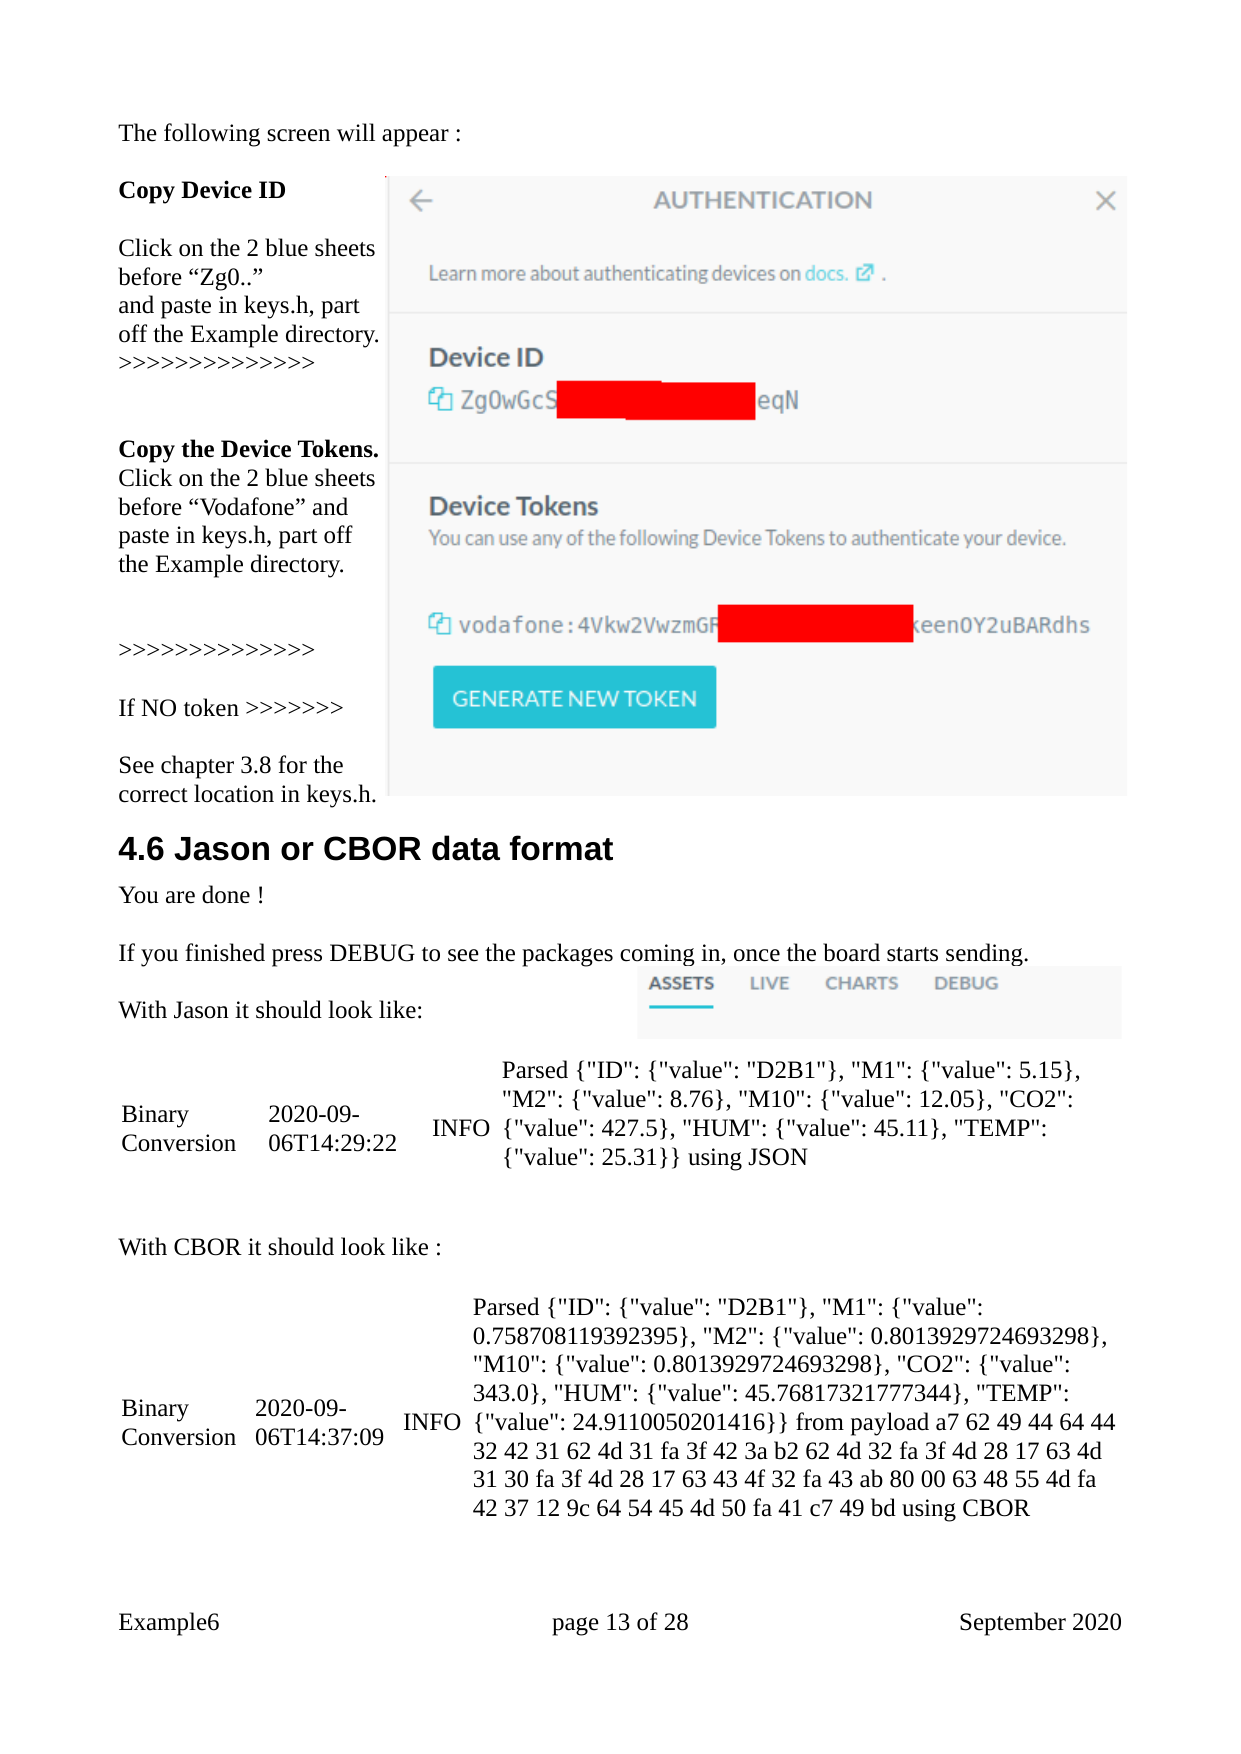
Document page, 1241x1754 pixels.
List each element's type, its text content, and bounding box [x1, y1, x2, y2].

text Click on the 2 blue sheets before “Zg0..” [118, 233, 385, 291]
table_header INFO [429, 1053, 499, 1203]
table_header INFO [400, 1289, 470, 1554]
text >>>>>>>>>>>>>> [118, 636, 385, 664]
text With CBOR it should look like : [118, 1232, 1122, 1260]
text If NO token >>>>>>> [118, 693, 385, 722]
table_header Parsed {"ID": {"value": "D2B1"}, "M1": {"value": 5.15}, "M2": {"value": 8.76}, "M10": {"value": 12.05}, "CO2": {"value": 427.5}, "HUM": {"value": 45.11}, "TEMP": {"value": 25.31}} using JSON [499, 1053, 1122, 1203]
text If you finished press DEBUG to see the packages coming in, once the board starts sending. [118, 938, 1122, 966]
table_header 2020-09-06T14:37:09 [252, 1289, 400, 1554]
text and paste in keys.h, part off the Example directory. [118, 291, 385, 348]
picture [385, 176, 1128, 796]
text You are done ! [118, 880, 1122, 909]
picture [637, 966, 1122, 1039]
table_header Binary Conversion [118, 1053, 265, 1203]
text See chapter 3.8 for the correct location in keys.h. [118, 751, 1122, 808]
text Copy Device ID [118, 176, 385, 204]
table_header Parsed {"ID": {"value": "D2B1"}, "M1": {"value": 0.758708119392395}, "M2": {"value": 0.8013929724693298}, "M10": {"value": 0.8013929724693298}, "CO2": {"value": 343.0}, "HUM": {"value": 45.76817321777344}, "TEMP": {"value": 24.9110050201416}} from payload a7 62 49 44 64 44 32 42 31 62 4d 31 fa 3f 42 3a b2 62 4d 32 fa 3f 4d 28 17 63 4d 31 30 fa 3f 4d 28 17 63 43 4f 32 fa 43 ab 80 00 63 48 55 4d fa 42 37 12 9c 64 54 45 4d 50 fa 41 c7 49 bd using CBOR [470, 1289, 1122, 1554]
text The following screen will appear : [118, 118, 1122, 147]
table_header Binary Conversion [118, 1289, 252, 1554]
table_header 2020-09-06T14:29:22 [265, 1053, 429, 1203]
text With Jason it should look like: [118, 995, 637, 1024]
text >>>>>>>>>>>>>> [118, 348, 385, 377]
subtitle 4.6 Jason or CBOR data format [118, 829, 1122, 868]
text Copy the Device Tokens. Click on the 2 blue sheets before “Vodafone” and paste in keys.h, part off the Example directory. [118, 434, 385, 578]
